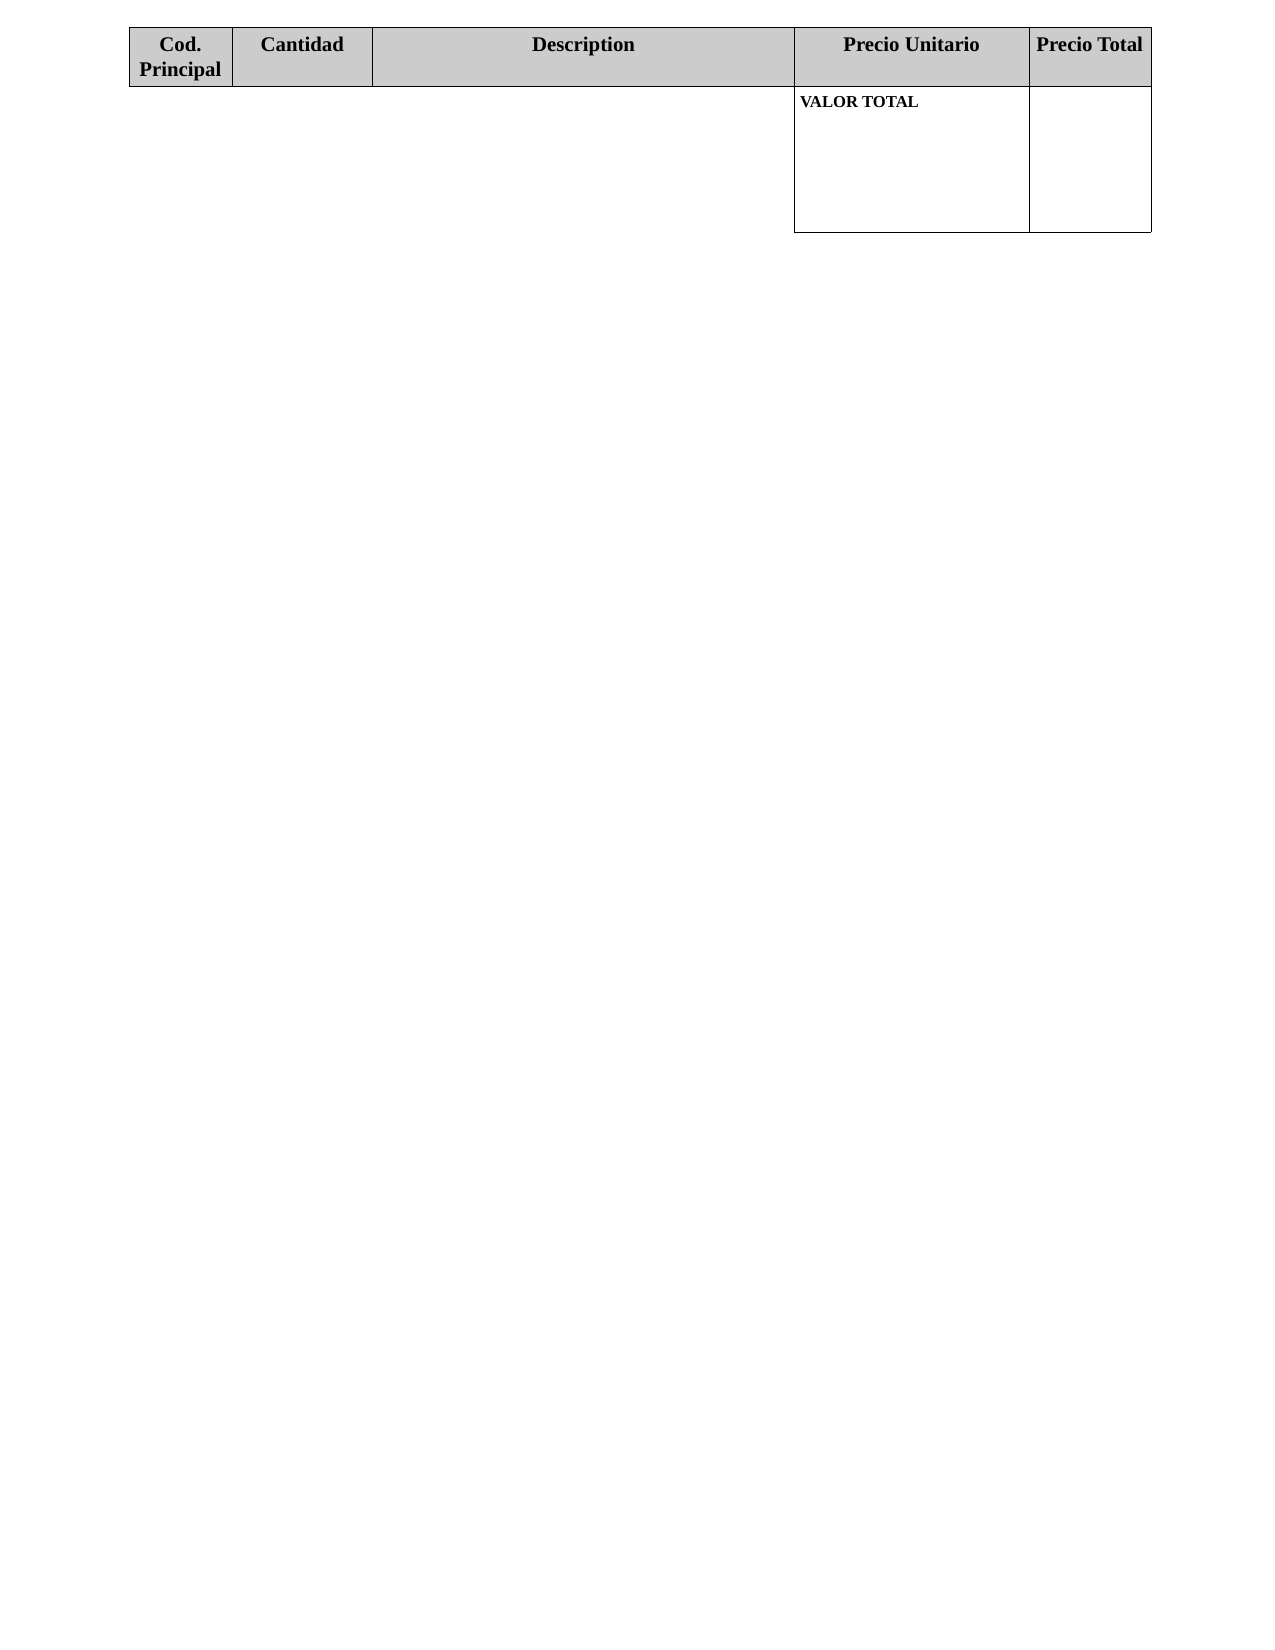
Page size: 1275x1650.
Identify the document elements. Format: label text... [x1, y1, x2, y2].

table_cell [373, 87, 794, 232]
table_cell <formatLang(invoice.total_amount, invoice.party.lang, currency=invoice.currency)> [1030, 87, 1151, 232]
table_header Cod. Principal [130, 28, 232, 86]
table_cell [232, 87, 372, 232]
text </if> [118, 258, 1206, 282]
table_header Cantidad [233, 28, 372, 86]
table_header Description [373, 28, 794, 86]
text </for> [118, 286, 1206, 312]
table_cell VALOR TOTAL [795, 87, 1029, 232]
table_header Precio Total [1030, 28, 1151, 86]
table_header Precio Unitario [795, 28, 1029, 86]
table_cell [129, 87, 232, 232]
